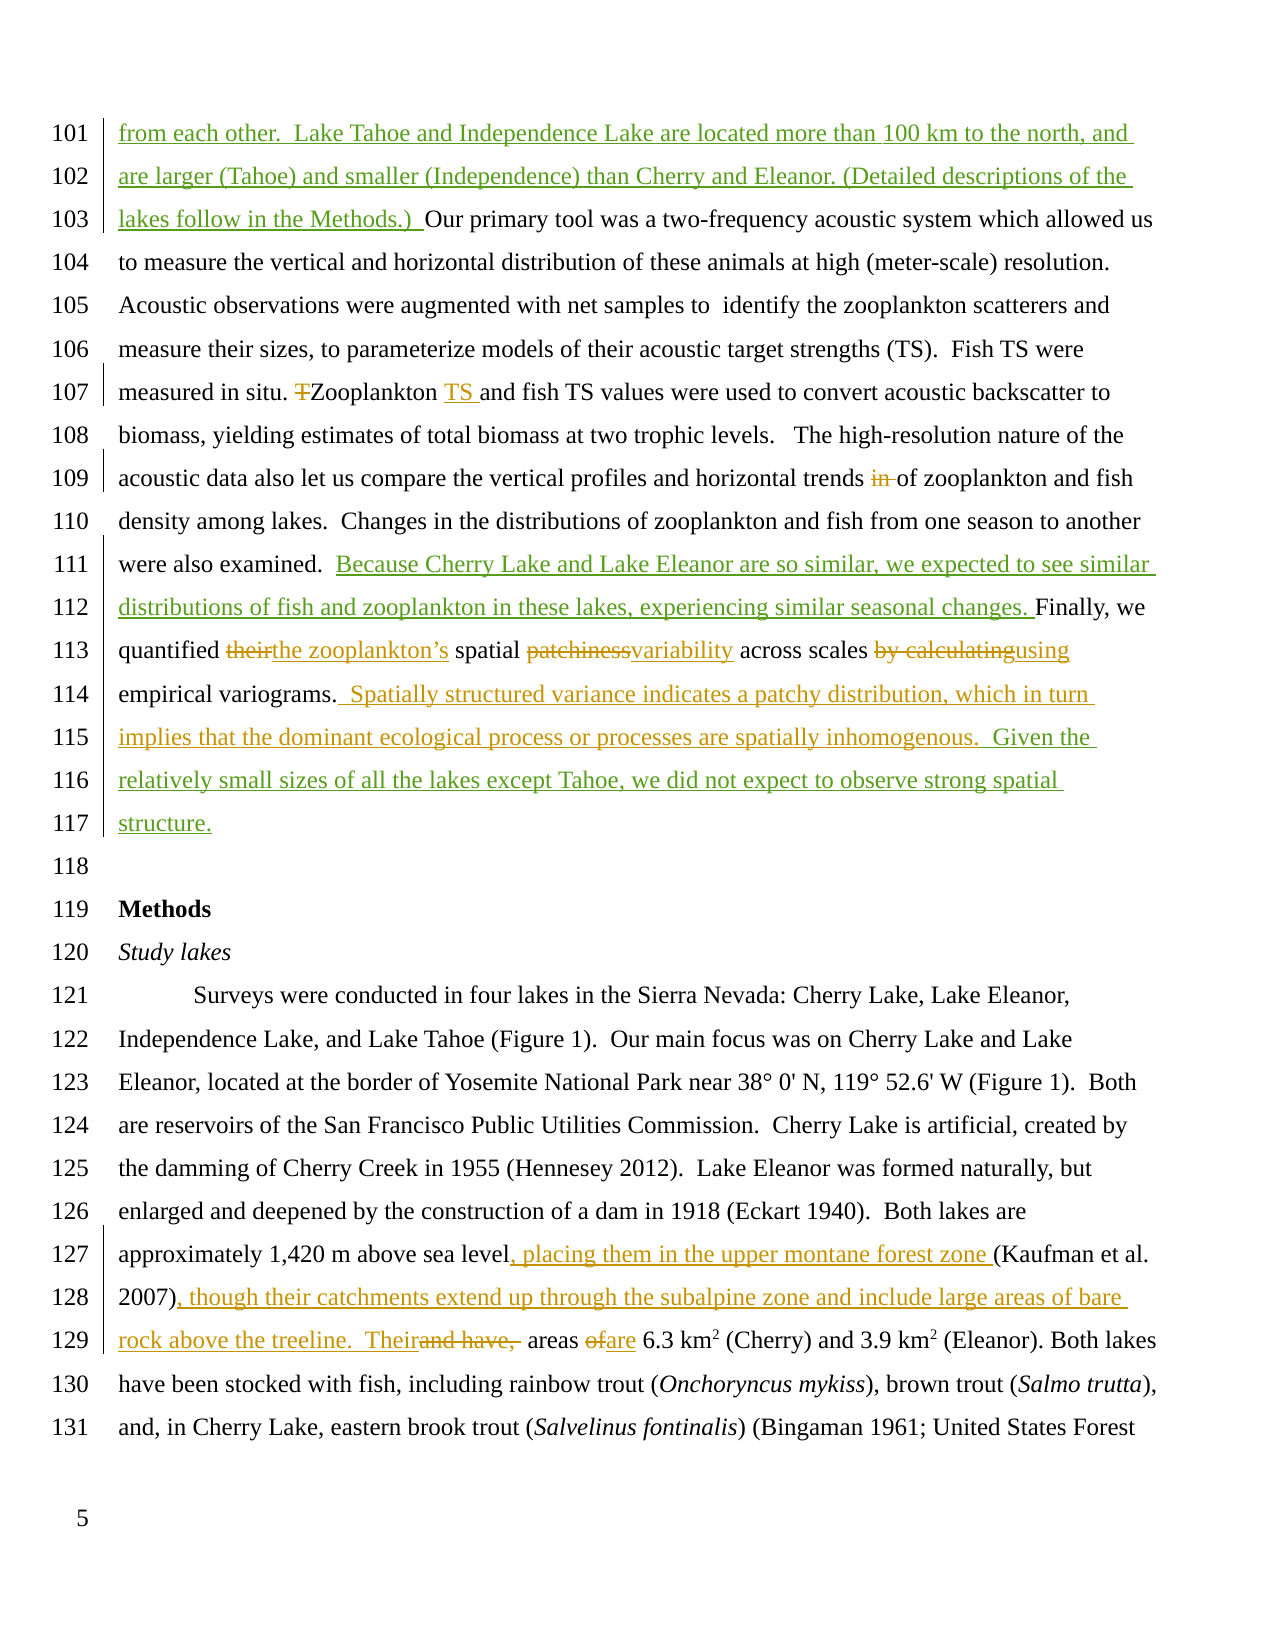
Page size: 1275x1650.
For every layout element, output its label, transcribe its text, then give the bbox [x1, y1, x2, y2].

text Study lakes [118, 937, 1157, 966]
text Surveys were conducted in four lakes in the Sierra Nevada: Cherry Lake, Lake Eleanor, Independence Lake, and Lake Tahoe (Figure 1). Our main focus was on Cherry Lake and Lake Eleanor, located at the border of Yosemite National Park near 38° 0' N, 119° 52.6' W (Figure 1). Both are reservoirs of the San Francisco Public Utilities Commission. Cherry Lake is artificial, created by the damming of Cherry Creek in 1955 (Hennesey 2012)⁠. Lake Eleanor was formed naturally, but enlarged and deepened by the construction of a dam in 1918 (Eckart 1940)⁠. Both lakes are approximately 1,420 m above sea level, placing them in the upper montane forest zone (Kaufman et al. 2007)⁠, though their catchments extend up through the subalpine zone and include large areas of bare rock above the treeline. Their areas are 6.3 km2 (Cherry) and 3.9 km2 (Eleanor). Both lakes have been stocked with fish, including rainbow trout (Onchoryncus mykiss), brown trout (Salmo trutta), and, in Cherry Lake, eastern brook trout (Salvelinus fontinalis) (Bingaman 1961; United States Forest [118, 981, 1157, 1441]
text Methods [118, 894, 1157, 923]
text from each other. Lake Tahoe and Independence Lake are located more than 100 km to the north, and are larger (Tahoe) and smaller (Independence) than Cherry and Eleanor. (Detailed descriptions of the lakes follow in the Methods.) Our primary tool was a two-frequency acoustic system which allowed us to measure the vertical and horizontal distribution of these animals at high (meter-scale) resolution. Acoustic observations were augmented with net samples to identify the zooplankton scatterers and measure their sizes, to parameterize models of their acoustic target strengths (TS). Fish TS were measured in situ. Zooplankton TS and fish TS values were used to convert acoustic backscatter to biomass, yielding estimates of total biomass at two trophic levels. The high-resolution nature of the acoustic data also let us compare the vertical profiles and horizontal trends of zooplankton and fish density among lakes. Changes in the distributions of zooplankton and fish from one season to another were also examined. Because Cherry Lake and Lake Eleanor are so similar, we expected to see similar distributions of fish and zooplankton in these lakes, experiencing similar seasonal changes. Finally, we quantified the zooplankton’s spatial variability across scales using empirical variograms. Spatially structured variance indicates a patchy distribution, which in turn implies that the dominant ecological process or processes are spatially inhomogenous. Given the relatively small sizes of all the lakes except Tahoe, we did not expect to observe strong spatial structure. [118, 118, 1157, 837]
